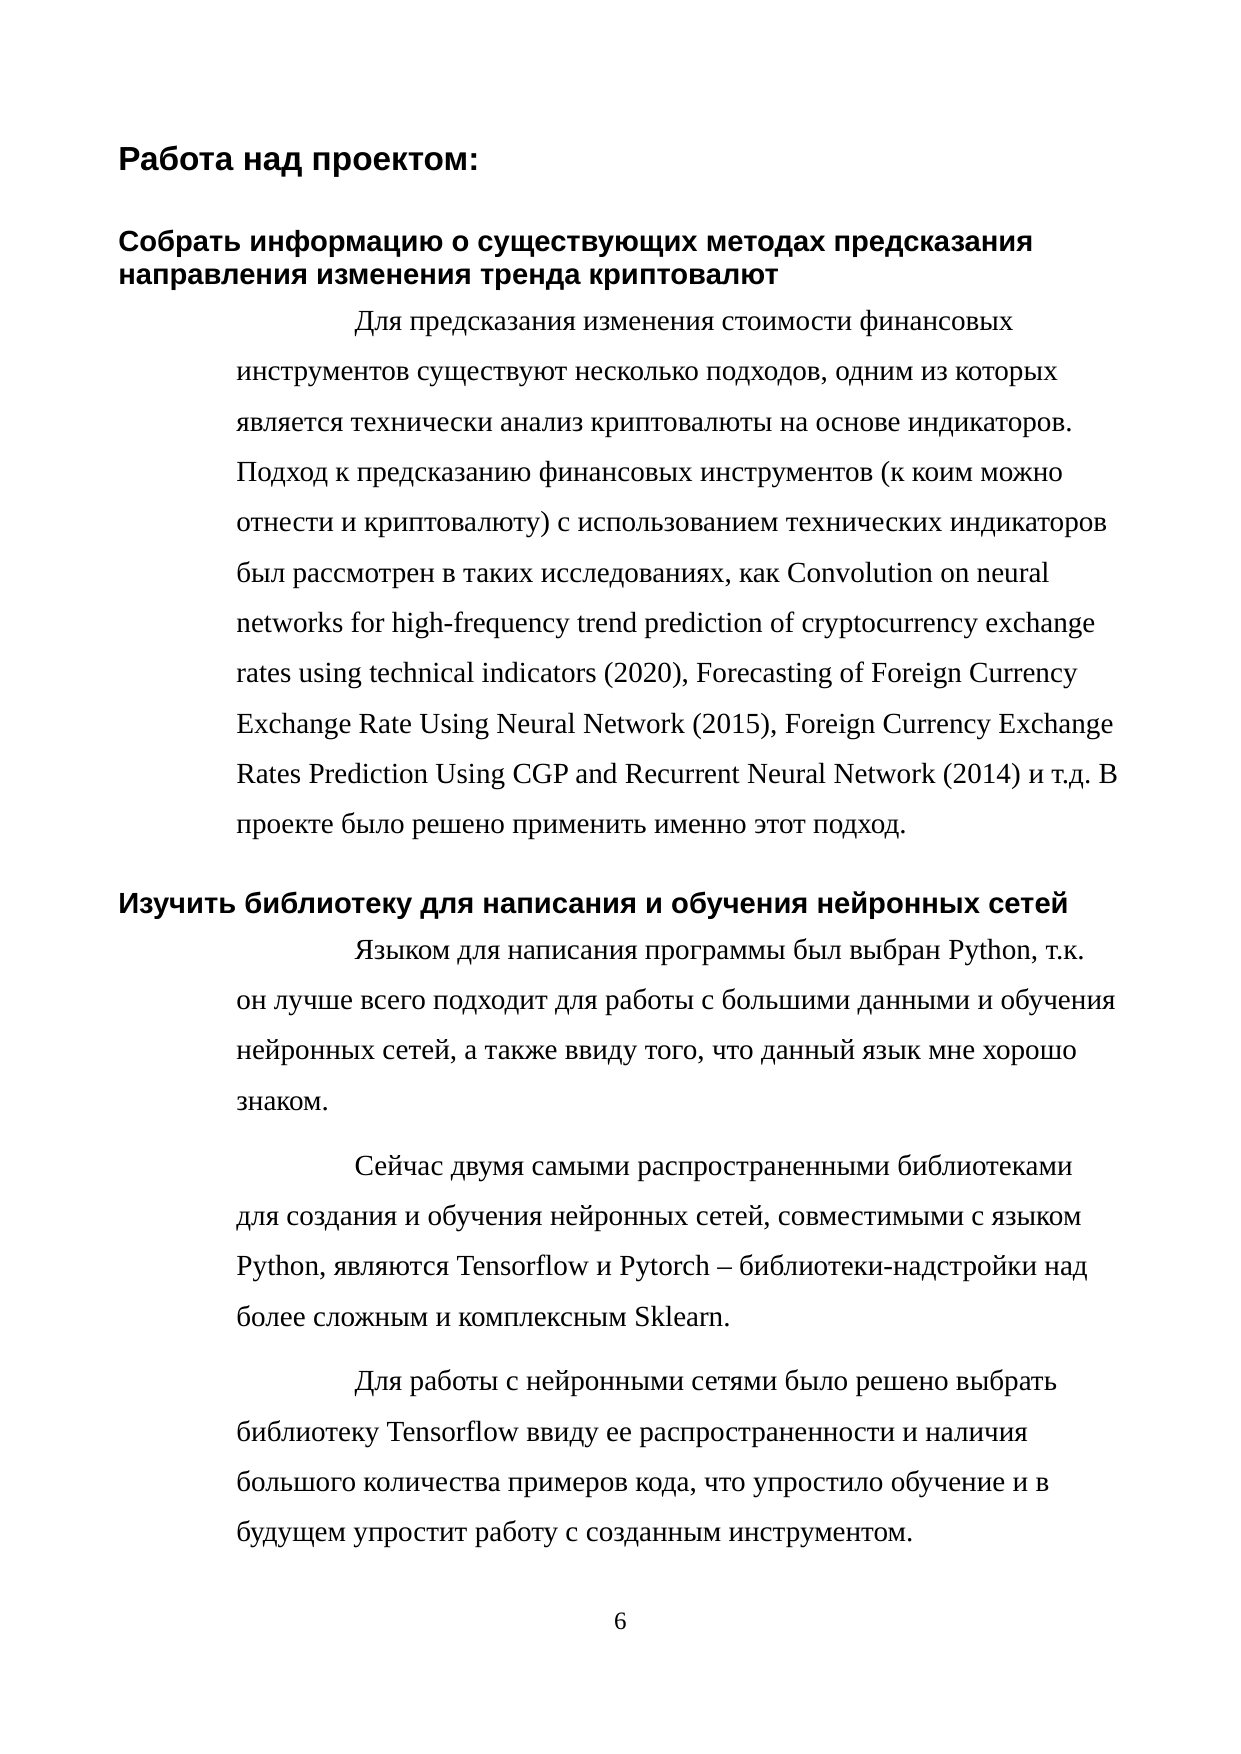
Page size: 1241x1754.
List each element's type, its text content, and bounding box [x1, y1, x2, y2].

subtitle Собрать информацию о существующих методах предсказания направления изменения тренда криптовалют [118, 224, 1122, 291]
text Для предсказания изменения стоимости финансовых инструментов существуют несколько подходов, одним из которых является технически анализ криптовалюты на основе индикаторов. Подход к предсказанию финансовых инструментов (к коим можно отнести и криптовалюту) с использованием технических индикаторов был рассмотрен в таких исследованиях, как Convolution on neural networks for high-frequency trend prediction of cryptocurrency exchange rates using technical indicators (2020), Forecasting of Foreign Currency Exchange Rate Using Neural Network (2015), Foreign Currency Exchange Rates Prediction Using CGP and Recurrent Neural Network (2014) и т.д. В проекте было решено применить именно этот подход. [236, 303, 1122, 840]
text Для работы с нейронными сетями было решено выбрать библиотеку Tensorflow ввиду ее распространенности и наличия большого количества примеров кода, что упростило обучение и в будущем упростит работу с созданным инструментом. [236, 1363, 1122, 1548]
text Сейчас двумя самыми распространенными библиотеками для создания и обучения нейронных сетей, совместимыми с языком Python, являются Tensorflow и Pytorch – библиотеки-надстройки над более сложным и комплексным Sklearn. [236, 1148, 1122, 1332]
subtitle Изучить библиотеку для написания и обучения нейронных сетей [118, 886, 1122, 919]
subtitle Работа над проектом: [118, 139, 1122, 177]
text Языком для написания программы был выбран Python, т.к. он лучше всего подходит для работы с большими данными и обучения нейронных сетей, а также ввиду того, что данный язык мне хорошо знаком. [236, 932, 1122, 1116]
